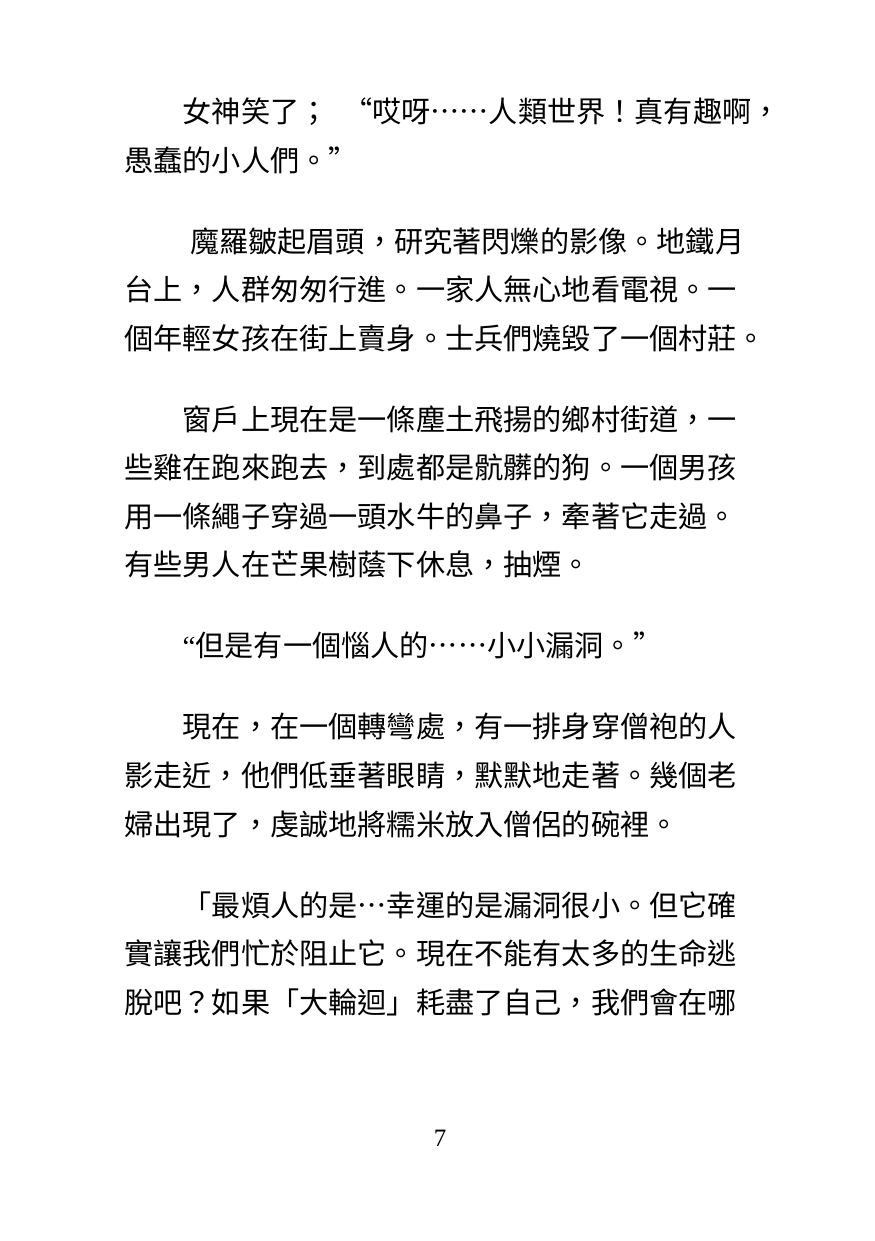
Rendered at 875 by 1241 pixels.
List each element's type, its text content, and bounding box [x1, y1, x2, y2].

text “但是有一個惱人的……小小漏洞。” [124, 623, 756, 665]
text 窗戶上現在是一條塵土飛揚的鄉村街道，一些雞在跑來跑去，到處都是骯髒的狗。一個男孩用一條繩子穿過一頭水牛的鼻子，牽著它走過。有些男人在芒果樹蔭下休息，抽煙。 [124, 396, 756, 584]
text 「最煩人的是…幸運的是漏洞很小。但它確實讓我們忙於阻止它。現在不能有太多的生命逃脫吧？如果「大輪迴」耗盡了自己，我們會在哪裡？好吧，到了上班的時間了，過來坐在我腿上，聽我向部門主管口述一份通告備忘錄…” [124, 882, 756, 1021]
text 魔羅皺起眉頭，研究著閃爍的影像。地鐵月台上，人群匆匆行進。一家人無心地看電視。一個年輕女孩在街上賣身。士兵們燒毀了一個村莊。 [124, 218, 756, 357]
text 現在，在一個轉彎處，有一排身穿僧袍的人影走近，他們低垂著眼睛，默默地走著。幾個老婦出現了，虔誠地將糯米放入僧侶的碗裡。 [124, 704, 756, 843]
text 女神笑了； “哎呀……人類世界！真有趣啊，愚蠢的小人們。” [124, 88, 756, 179]
